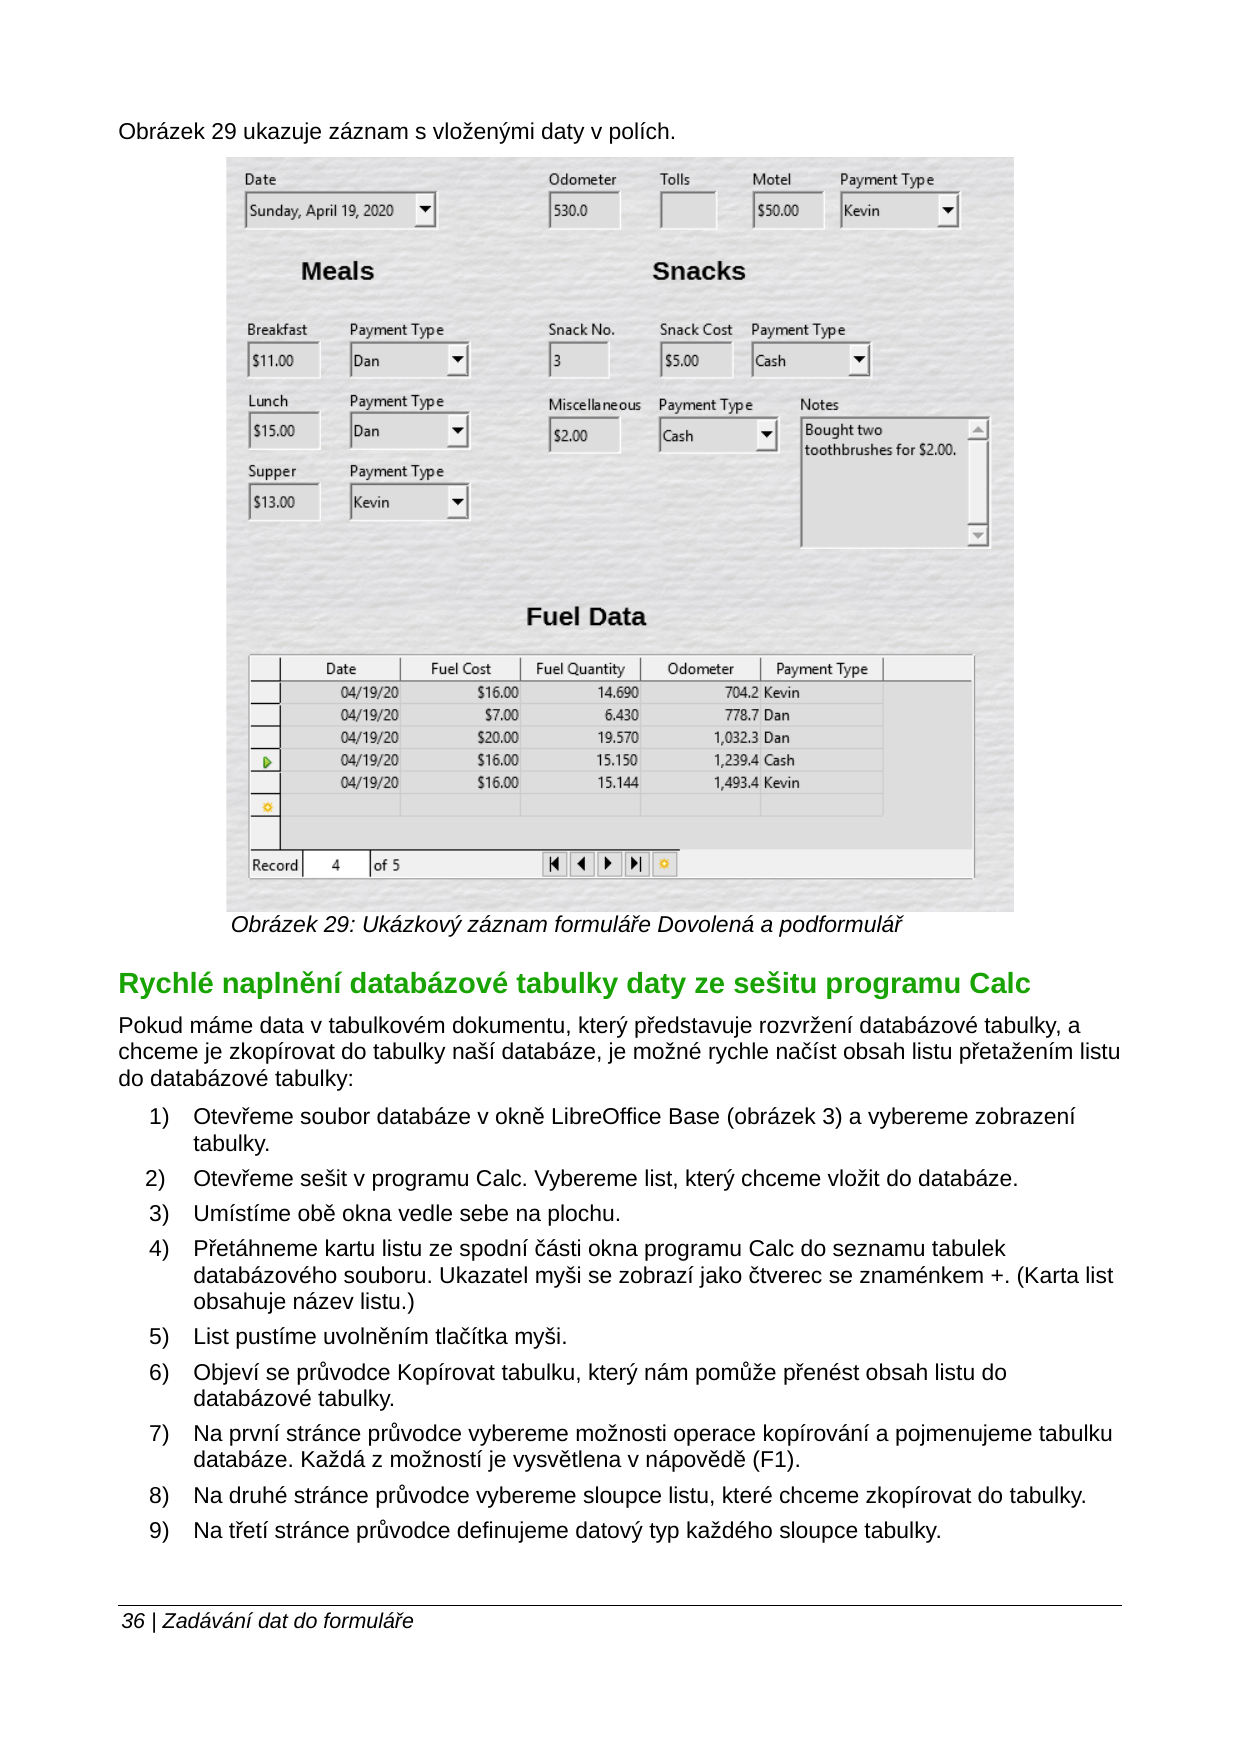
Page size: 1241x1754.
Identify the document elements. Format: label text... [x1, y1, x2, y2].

list Na druhé stránce průvodce vybereme sloupce listu, které chceme zkopírovat do tabulky. [169, 1482, 1122, 1508]
list Otevřeme soubor databáze v okně LibreOffice Base (obrázek 3) a vybereme zobrazení tabulky. [169, 1103, 1122, 1156]
list Otevřeme sešit v programu Calc. Vybereme list, který chceme vložit do databáze. [165, 1165, 1122, 1191]
text Pokud máme data v tabulkovém dokumentu, který představuje rozvržení databázové tabulky, a chceme je zkopírovat do tabulky naší databáze, je možné rychle načíst obsah listu přetažením listu do databázové tabulky: [118, 1012, 1122, 1091]
list Na třetí stránce průvodce definujeme datový typ každého sloupce tabulky. [169, 1517, 1122, 1543]
text Obrázek 29 ukazuje záznam s vloženými daty v polích. [118, 118, 1122, 144]
list Přetáhneme kartu listu ze spodní části okna programu Calc do seznamu tabulek databázového souboru. Ukazatel myši se zobrazí jako čtverec se znaménkem +. (Karta list obsahuje název listu.) [169, 1235, 1122, 1314]
list Umístíme obě okna vedle sebe na plochu. [169, 1200, 1122, 1226]
picture [226, 157, 1014, 912]
subtitle Rychlé naplnění databázové tabulky daty ze sešitu programu Calc [118, 966, 1122, 1000]
list Na první stránce průvodce vybereme možnosti operace kopírování a pojmenujeme tabulku databáze. Každá z možností je vysvětlena v nápovědě (F1). [169, 1420, 1122, 1473]
list List pustíme uvolněním tlačítka myši. [169, 1323, 1122, 1349]
list Objeví se průvodce Kopírovat tabulku, který nám pomůže přenést obsah listu do databázové tabulky. [169, 1358, 1122, 1411]
text Obrázek 29: Ukázkový záznam formuláře Dovolená a podformulář [231, 912, 1010, 938]
